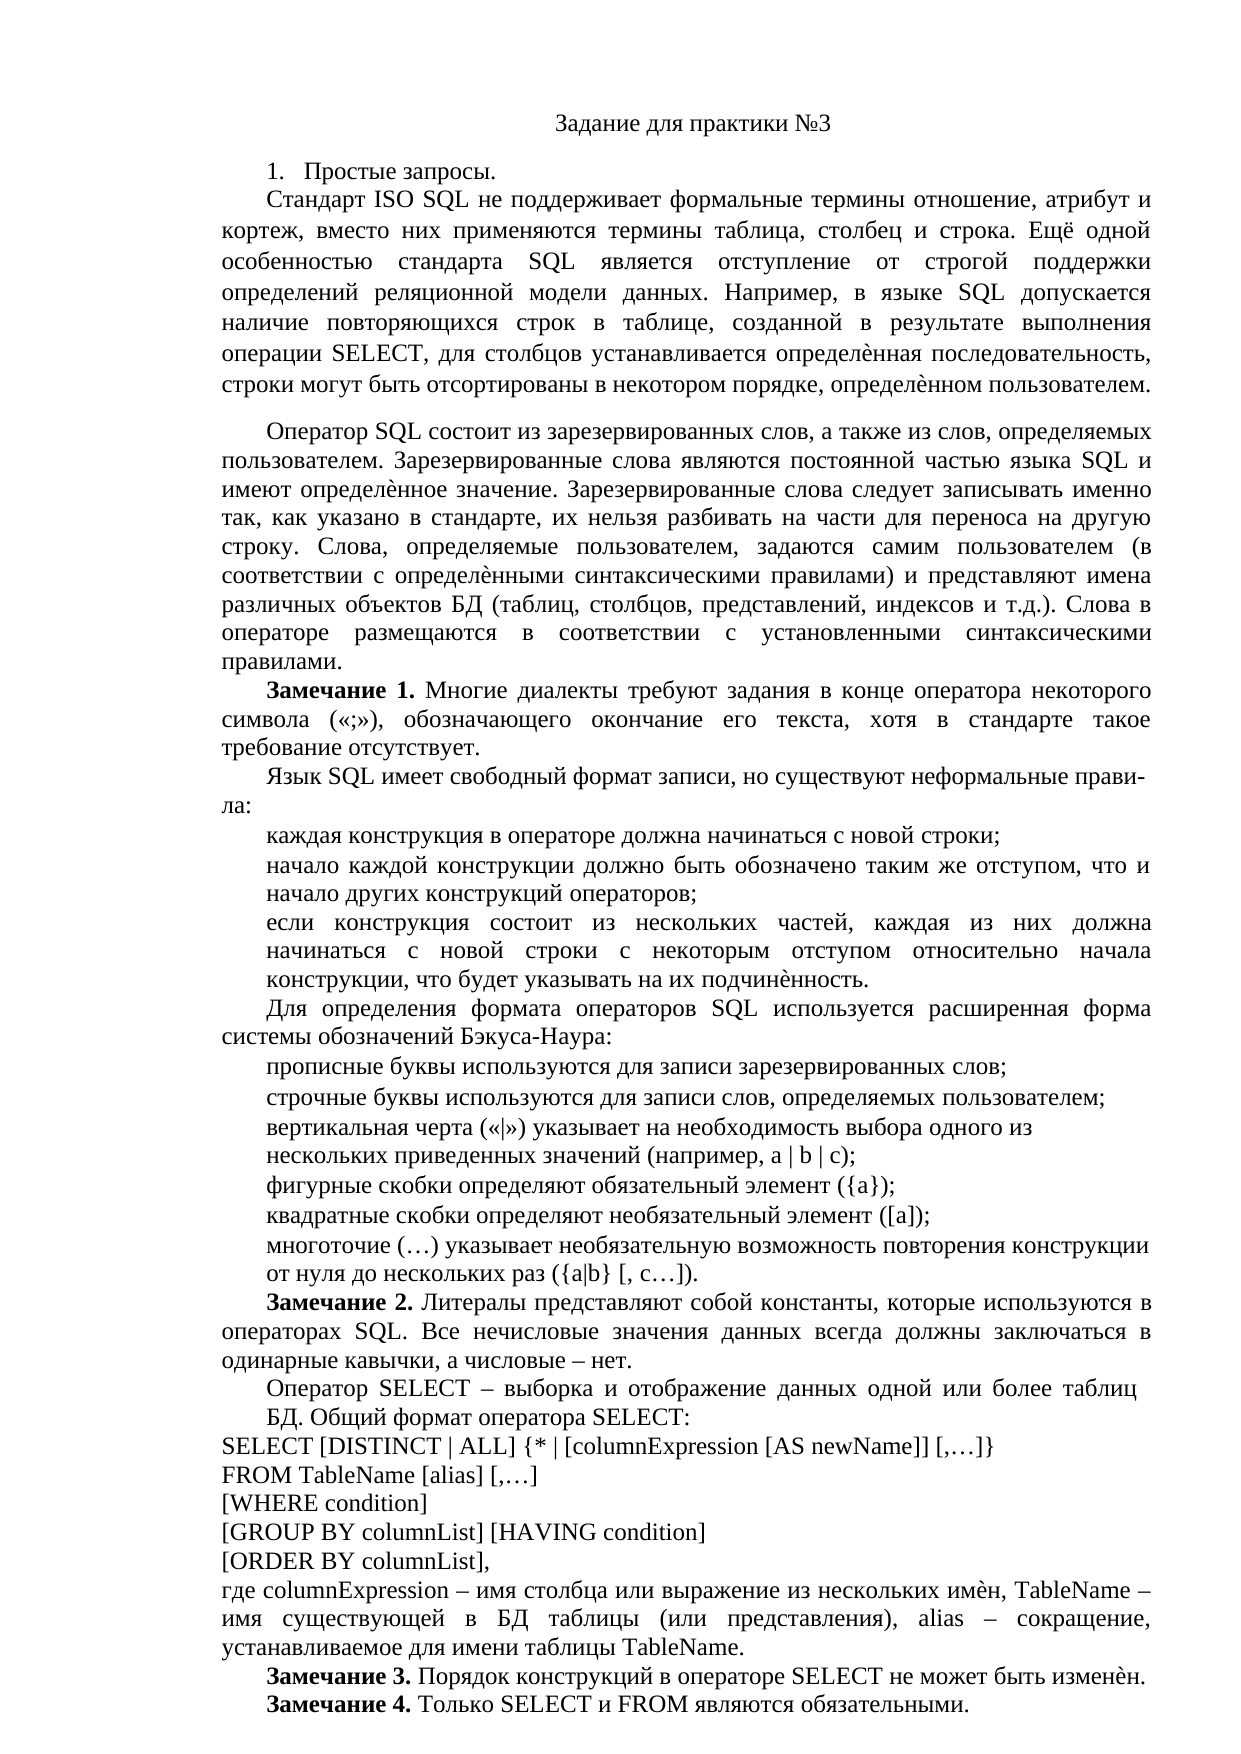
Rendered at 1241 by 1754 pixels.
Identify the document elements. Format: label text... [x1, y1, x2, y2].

list строчные буквы используются для записи слов, определяемых пользователем; [228, 1081, 1211, 1111]
list если конструкция состоит из нескольких частей, каждая из них должна начинаться с новой строки с некоторым отступом относительно начала конструкции, что будет указывать на их подчинѐнность. [228, 907, 1153, 992]
text Оператор SQL состоит из зарезервированных слов, а также из слов, определяемых пользователем. Зарезервированные слова являются постоянной частью языка SQL и имеют определѐнное значение. Зарезервированные слова следует записывать именно так, как указано в стандарте, их нельзя разбивать на части для переноса на другую строку. Слова, определяемые пользователем, задаются самим пользователем (в соответствии с определѐнными синтаксическими правилами) и представляют имена различных объектов БД (таблиц, столбцов, представлений, индексов и т.д.). Слова в операторе размещаются в соответствии с установленными синтаксическими правилами. [221, 416, 1153, 675]
list вертикальная черта («|») указывает на необходимость выбора одного из нескольких приведенных значений (например, a | b | c); [228, 1112, 1152, 1169]
list квадратные скобки определяют необязательный элемент ([a]); [228, 1199, 1211, 1230]
text Оператор SELECT – выборка и отображение данных одной или более таблиц БД. Общий формат оператора SELECT: [266, 1373, 1137, 1431]
text [WHERE condition] [221, 1488, 1211, 1517]
list каждая конструкция в операторе должна начинаться с новой строки; [228, 819, 1211, 849]
list прописные буквы используются для записи зарезервированных слов; [228, 1050, 1211, 1081]
text Стандарт ISO SQL не поддерживает формальные термины отношение, атрибут и кортеж, вместо них применяются термины таблица, столбец и строка. Ещё одной особенностью стандарта SQL является отступление от строгой поддержки определений реляционной модели данных. Например, в языке SQL допускается наличие повторяющихся строк в таблице, созданной в результате выполнения операции SELECT, для столбцов устанавливается определѐнная последовательность, строки могут быть отсортированы в некотором порядке, определѐнном пользователем. [221, 184, 1152, 398]
text Замечание 1. Многие диалекты требуют задания в конце оператора некоторого символа («;»), обозначающего окончание его текста, хотя в стандарте такое требование отсутствует. [221, 675, 1152, 761]
text Для определения формата операторов SQL используется расширенная форма системы обозначений Бэкуса-Наура: [221, 993, 1152, 1050]
text SELECT [DISTINCT | ALL] {* | [columnExpression [AS newName]] [,…]} FROM TableName [alias] [,…] [221, 1431, 997, 1488]
list фигурные скобки определяют обязательный элемент ({a}); [228, 1169, 1211, 1199]
list многоточие (…) указывает необязательную возможность повторения конструкции от нуля до нескольких раз ({a|b} [, c…]). [228, 1230, 1151, 1287]
text Замечание 2. Литералы представляют собой константы, которые используются в операторах SQL. Все нечисловые значения данных всегда должны заключаться в одинарные кавычки, а числовые – нет. [221, 1287, 1152, 1373]
list Простые запросы. [266, 156, 1211, 184]
text Задание для практики №3 [175, 108, 1211, 137]
text Язык SQL имеет свободный формат записи, но существуют неформальные прави- [266, 761, 1211, 790]
text где columnExpression – имя столбца или выражение из нескольких имѐн, TableName – имя существующей в БД таблицы (или представления), alias – сокращение, устанавливаемое для имени таблицы TableName. [221, 1575, 1152, 1661]
text [GROUP BY columnList] [HAVING condition] [ORDER BY columnList], [221, 1517, 708, 1575]
text ла: [221, 790, 1211, 819]
list начало каждой конструкции должно быть обозначено таким же отступом, что и начало других конструкций операторов; [228, 850, 1151, 907]
list Замечание 3. Порядок конструкций в операторе SELECT не может быть изменѐн. Замечание 4. Только SELECT и FROM являются обязательными. [266, 1661, 1147, 1718]
